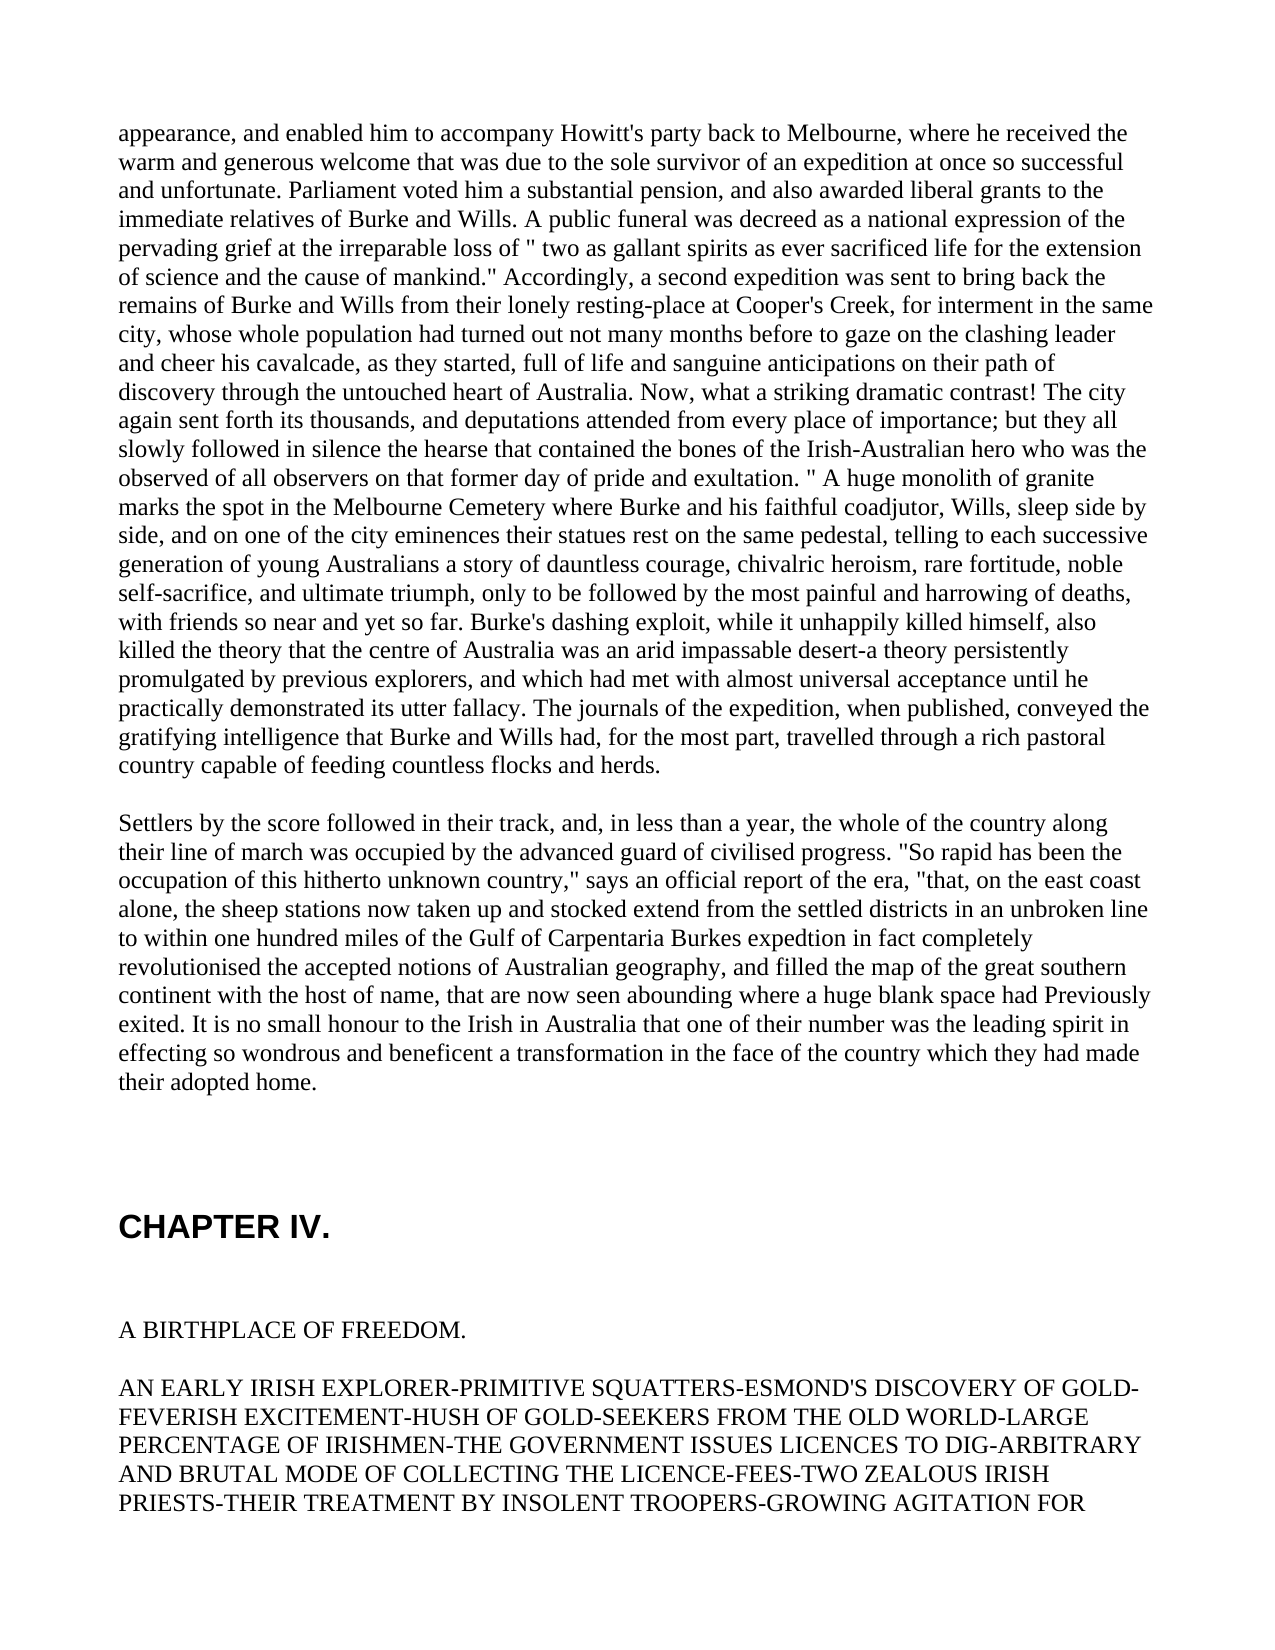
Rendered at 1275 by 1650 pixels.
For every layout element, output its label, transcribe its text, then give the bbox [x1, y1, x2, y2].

subtitle CHAPTER IV. [118, 1207, 1157, 1246]
text A BIRTHPLACE OF FREEDOM. [118, 1316, 1157, 1344]
text appearance, and enabled him to accompany Howitt's party back to Melbourne, where he received the warm and generous welcome that was due to the sole survivor of an expedition at once so successful and unfortunate. Parliament voted him a substantial pension, and also awarded liberal grants to the immediate relatives of Burke and Wills. A public funeral was decreed as a national expression of the pervading grief at the irreparable loss of " two as gallant spirits as ever sacrificed life for the extension of science and the cause of mankind." Accordingly, a second expedition was sent to bring back the remains of Burke and Wills from their lonely resting-place at Cooper's Creek, for interment in the same city, whose whole population had turned out not many months before to gaze on the clashing leader and cheer his cavalcade, as they started, full of life and sanguine anticipations on their path of discovery through the untouched heart of Australia. Now, what a striking dramatic contrast! The city again sent forth its thousands, and deputations attended from every place of importance; but they all slowly followed in silence the hearse that contained the bones of the Irish-Australian hero who was the observed of all observers on that former day of pride and exultation. " A huge monolith of granite marks the spot in the Melbourne Cemetery where Burke and his faithful coadjutor, Wills, sleep side by side, and on one of the city eminences their statues rest on the same pedestal, telling to each successive generation of young Australians a story of dauntless courage, chivalric heroism, rare fortitude, noble self-sacrifice, and ultimate triumph, only to be followed by the most painful and harrowing of deaths, with friends so near and yet so far. Burke's dashing exploit, while it unhappily killed himself, also killed the theory that the centre of Australia was an arid impassable desert-a theory persistently promulgated by previous explorers, and which had met with almost universal acceptance until he practically demonstrated its utter fallacy. The journals of the expedition, when published, conveyed the gratifying intelligence that Burke and Wills had, for the most part, travelled through a rich pastoral country capable of feeding countless flocks and herds. [118, 118, 1157, 779]
text AN EARLY IRISH EXPLORER-PRIMITIVE SQUATTERS-ESMOND'S DISCOVERY OF GOLD-FEVERISH EXCITEMENT-HUSH OF GOLD-SEEKERS FROM THE OLD WORLD-LARGE PERCENTAGE OF IRISHMEN-THE GOVERNMENT ISSUES LICENCES TO DIG-ARBITRARY AND BRUTAL MODE OF COLLECTING THE LICENCE-FEES-TWO ZEALOUS IRISH PRIESTS-THEIR TREATMENT BY INSOLENT TROOPERS-GROWING AGITATION FOR [118, 1373, 1157, 1517]
text Settlers by the score followed in their track, and, in less than a year, the whole of the country along their line of march was occupied by the advanced guard of civilised progress. "So rapid has been the occupation of this hitherto unknown country," says an official report of the era, "that, on the east coast alone, the sheep stations now taken up and stocked extend from the settled districts in an unbroken line to within one hundred miles of the Gulf of Carpentaria Burkes expedtion in fact completely revolutionised the accepted notions of Australian geography, and filled the map of the great southern continent with the host of name, that are now seen abounding where a huge blank space had Previously exited. It is no small honour to the Irish in Australia that one of their number was the leading spirit in effecting so wondrous and beneficent a transformation in the face of the country which they had made their adopted home. [118, 808, 1157, 1096]
